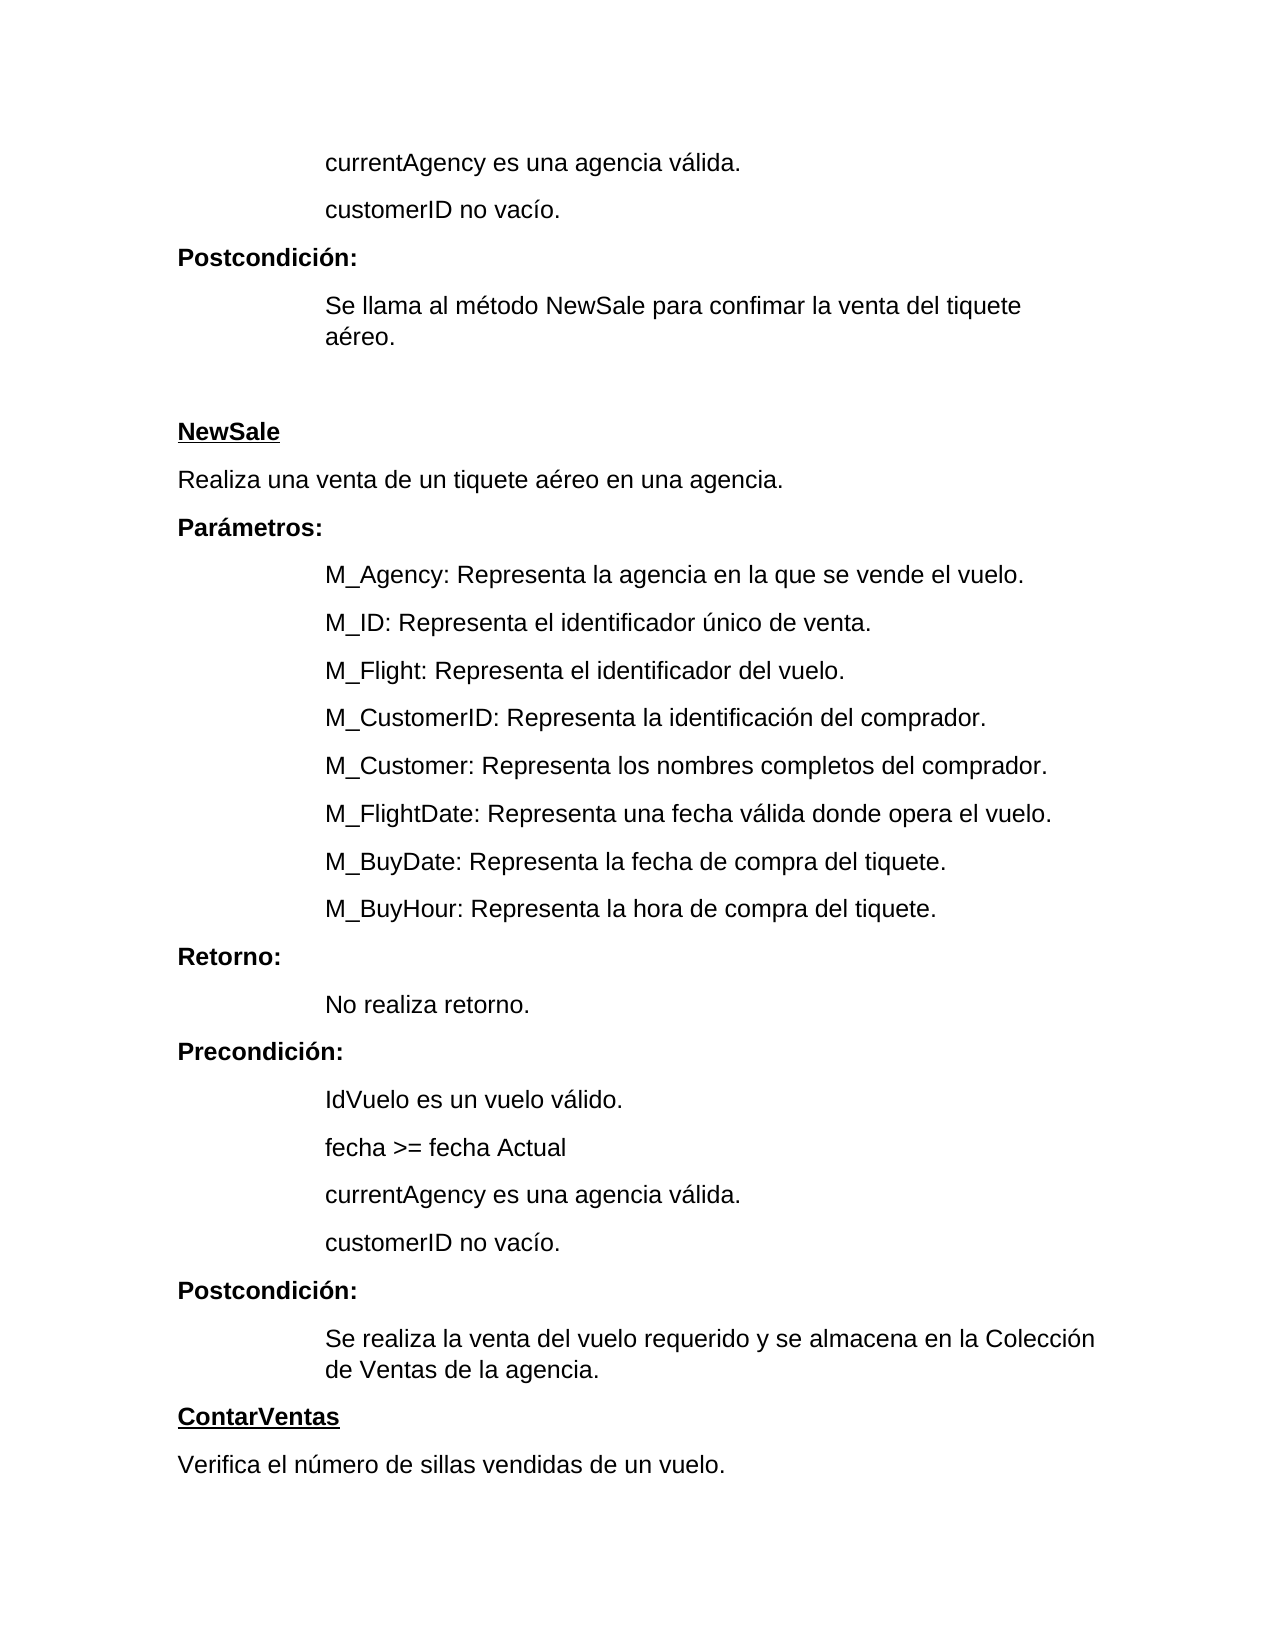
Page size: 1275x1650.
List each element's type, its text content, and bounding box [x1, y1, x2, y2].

text currentAgency es una agencia válida. [325, 148, 1098, 176]
text Retorno: [177, 942, 1098, 971]
text Precondición: [177, 1037, 1098, 1066]
text Postcondición: [177, 1276, 1098, 1305]
text M_FlightDate: Representa una fecha válida donde opera el vuelo. [325, 799, 1098, 828]
text customerID no vacío. [325, 195, 1098, 224]
text Parámetros: [177, 513, 1098, 541]
text customerID no vacío. [325, 1228, 1098, 1257]
text Verifica el número de sillas vendidas de un vuelo. [177, 1450, 1098, 1479]
text Realiza una venta de un tiquete aéreo en una agencia. [177, 465, 1098, 494]
text Se llama al método NewSale para confimar la venta del tiquete aéreo. [325, 291, 1098, 351]
text No realiza retorno. [325, 990, 1098, 1018]
text ContarVentas [177, 1402, 1098, 1431]
text Postcondición: [177, 243, 1098, 272]
text currentAgency es una agencia válida. [325, 1181, 1098, 1209]
text M_Flight: Representa el identificador del vuelo. [325, 656, 1098, 684]
text M_Agency: Representa la agencia en la que se vende el vuelo. [325, 560, 1098, 589]
text M_CustomerID: Representa la identificación del comprador. [325, 703, 1098, 732]
text Se realiza la venta del vuelo requerido y se almacena en la Colección de Ventas de la agencia. [325, 1324, 1098, 1383]
text M_BuyHour: Representa la hora de compra del tiquete. [325, 894, 1098, 923]
text M_ID: Representa el identificador único de venta. [325, 608, 1098, 637]
text M_Customer: Representa los nombres completos del comprador. [325, 751, 1098, 780]
text fecha >= fecha Actual [325, 1133, 1098, 1162]
text NewSale [177, 417, 1098, 446]
text IdVuelo es un vuelo válido. [325, 1085, 1098, 1114]
text M_BuyDate: Representa la fecha de compra del tiquete. [325, 847, 1098, 875]
